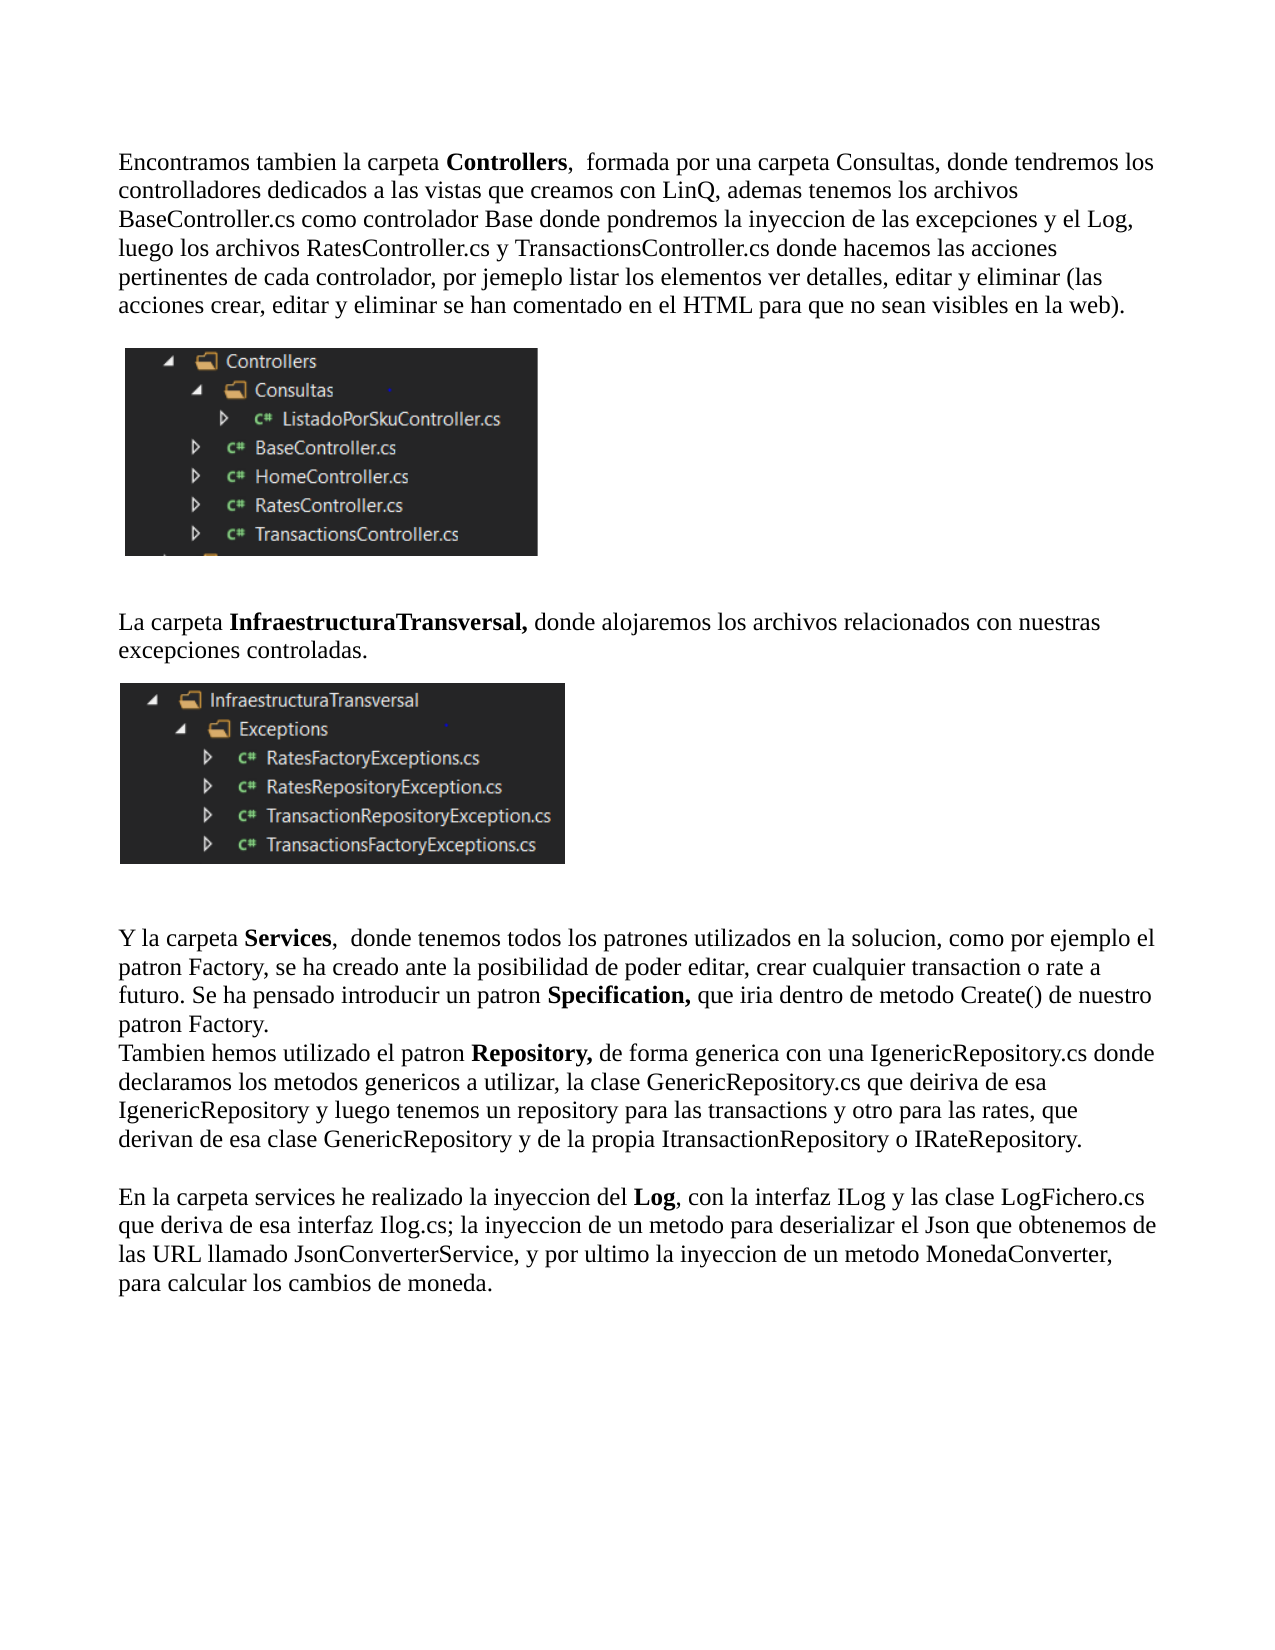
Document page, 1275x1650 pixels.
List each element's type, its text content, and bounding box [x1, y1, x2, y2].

picture [125, 348, 538, 556]
text Encontramos tambien la carpeta Controllers, formada por una carpeta Consultas, donde tendremos los controlladores dedicados a las vistas que creamos con LinQ, ademas tenemos los archivos BaseController.cs como controlador Base donde pondremos la inyeccion de las excepciones y el Log, luego los archivos RatesController.cs y TransactionsController.cs donde hacemos las acciones pertinentes de cada controlador, por jemeplo listar los elementos ver detalles, editar y eliminar (las acciones crear, editar y eliminar se han comentado en el HTML para que no sean visibles en la web). [118, 147, 1157, 319]
picture [120, 683, 565, 864]
text Y la carpeta Services, donde tenemos todos los patrones utilizados en la solucion, como por ejemplo el patron Factory, se ha creado ante la posibilidad de poder editar, crear cualquier transaction o rate a futuro. Se ha pensado introducir un patron Specification, que iria dentro de metodo Create() de nuestro patron Factory. [118, 923, 1157, 1038]
text Tambien hemos utilizado el patron Repository, de forma generica con una IgenericRepository.cs donde declaramos los metodos genericos a utilizar, la clase GenericRepository.cs que deiriva de esa IgenericRepository y luego tenemos un repository para las transactions y otro para las rates, que derivan de esa clase GenericRepository y de la propia ItransactionRepository o IRateRepository. [118, 1038, 1157, 1153]
text En la carpeta services he realizado la inyeccion del Log, con la interfaz ILog y las clase LogFichero.cs que deriva de esa interfaz Ilog.cs; la inyeccion de un metodo para deserializar el Json que obtenemos de las URL llamado JsonConverterService, y por ultimo la inyeccion de un metodo MonedaConverter, para calcular los cambios de moneda. [118, 1182, 1157, 1297]
text La carpeta InfraestructuraTransversal, donde alojaremos los archivos relacionados con nuestras excepciones controladas. [118, 607, 1157, 664]
